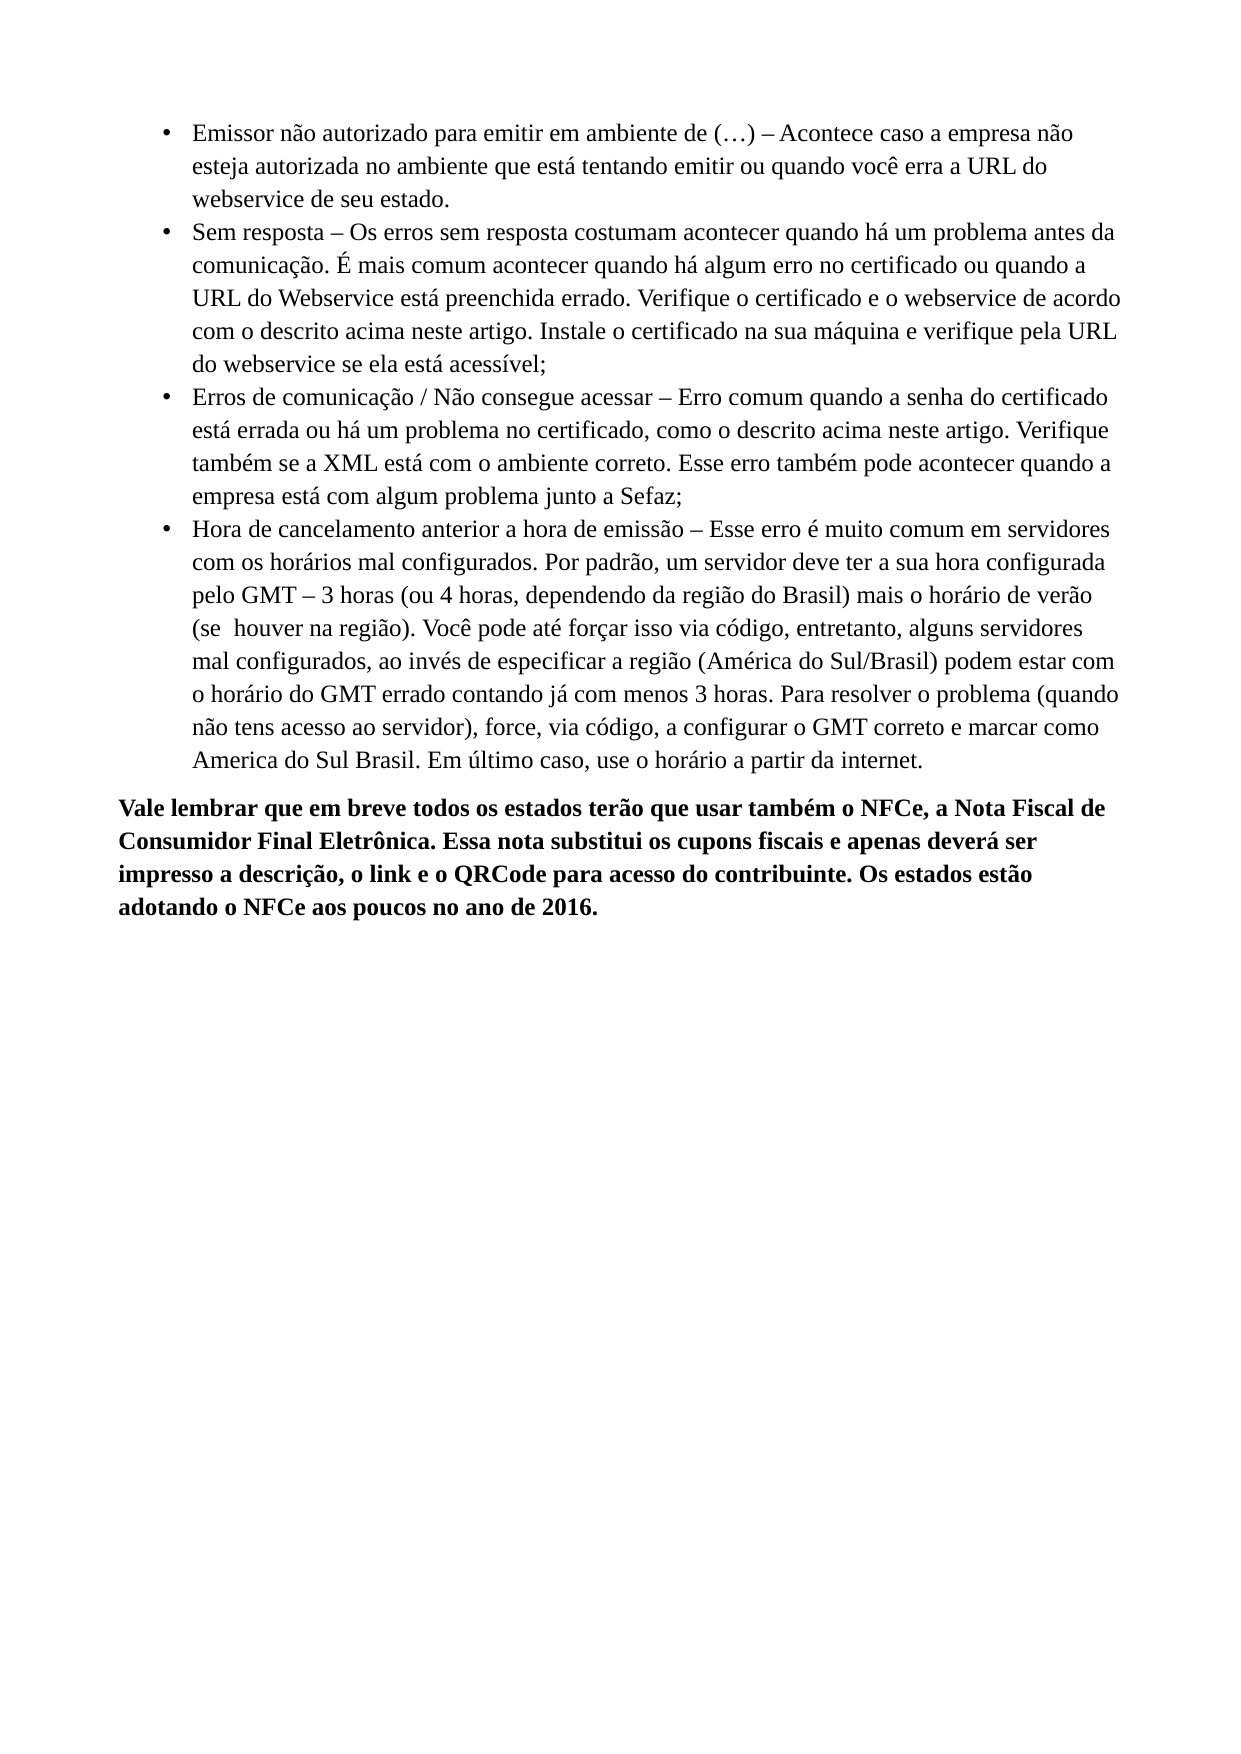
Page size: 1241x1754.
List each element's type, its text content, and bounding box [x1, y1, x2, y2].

list Sem resposta – Os erros sem resposta costumam acontecer quando há um problema antes da comunicação. É mais comum acontecer quando há algum erro no certificado ou quando a URL do Webservice está preenchida errado. Verifique o certificado e o webservice de acordo com o descrito acima neste artigo. Instale o certificado na sua máquina e verifique pela URL do webservice se ela está acessível; [162, 217, 1122, 378]
list Erros de comunicação / Não consegue acessar – Erro comum quando a senha do certificado está errada ou há um problema no certificado, como o descrito acima neste artigo. Verifique também se a XML está com o ambiente correto. Esse erro também pode acontecer quando a empresa está com algum problema junto a Sefaz; [162, 382, 1122, 510]
list Emissor não autorizado para emitir em ambiente de (…) – Acontece caso a empresa não esteja autorizada no ambiente que está tentando emitir ou quando você erra a URL do webservice de seu estado. [162, 118, 1122, 213]
list Hora de cancelamento anterior a hora de emissão – Esse erro é muito comum em servidores com os horários mal configurados. Por padrão, um servidor deve ter a sua hora configurada pelo GMT – 3 horas (ou 4 horas, dependendo da região do Brasil) mais o horário de verão (se houver na região). Você pode até forçar isso via código, entretanto, alguns servidores mal configurados, ao invés de especificar a região (América do Sul/Brasil) podem estar com o horário do GMT errado contando já com menos 3 horas. Para resolver o problema (quando não tens acesso ao servidor), force, via código, a configurar o GMT correto e marcar como America do Sul Brasil. Em último caso, use o horário a partir da internet. [162, 514, 1122, 774]
text Vale lembrar que em breve todos os estados terão que usar também o NFCe, a Nota Fiscal de Consumidor Final Eletrônica. Essa nota substitui os cupons fiscais e apenas deverá ser impresso a descrição, o link e o QRCode para acesso do contribuinte. Os estados estão adotando o NFCe aos poucos no ano de 2016. [118, 793, 1122, 921]
